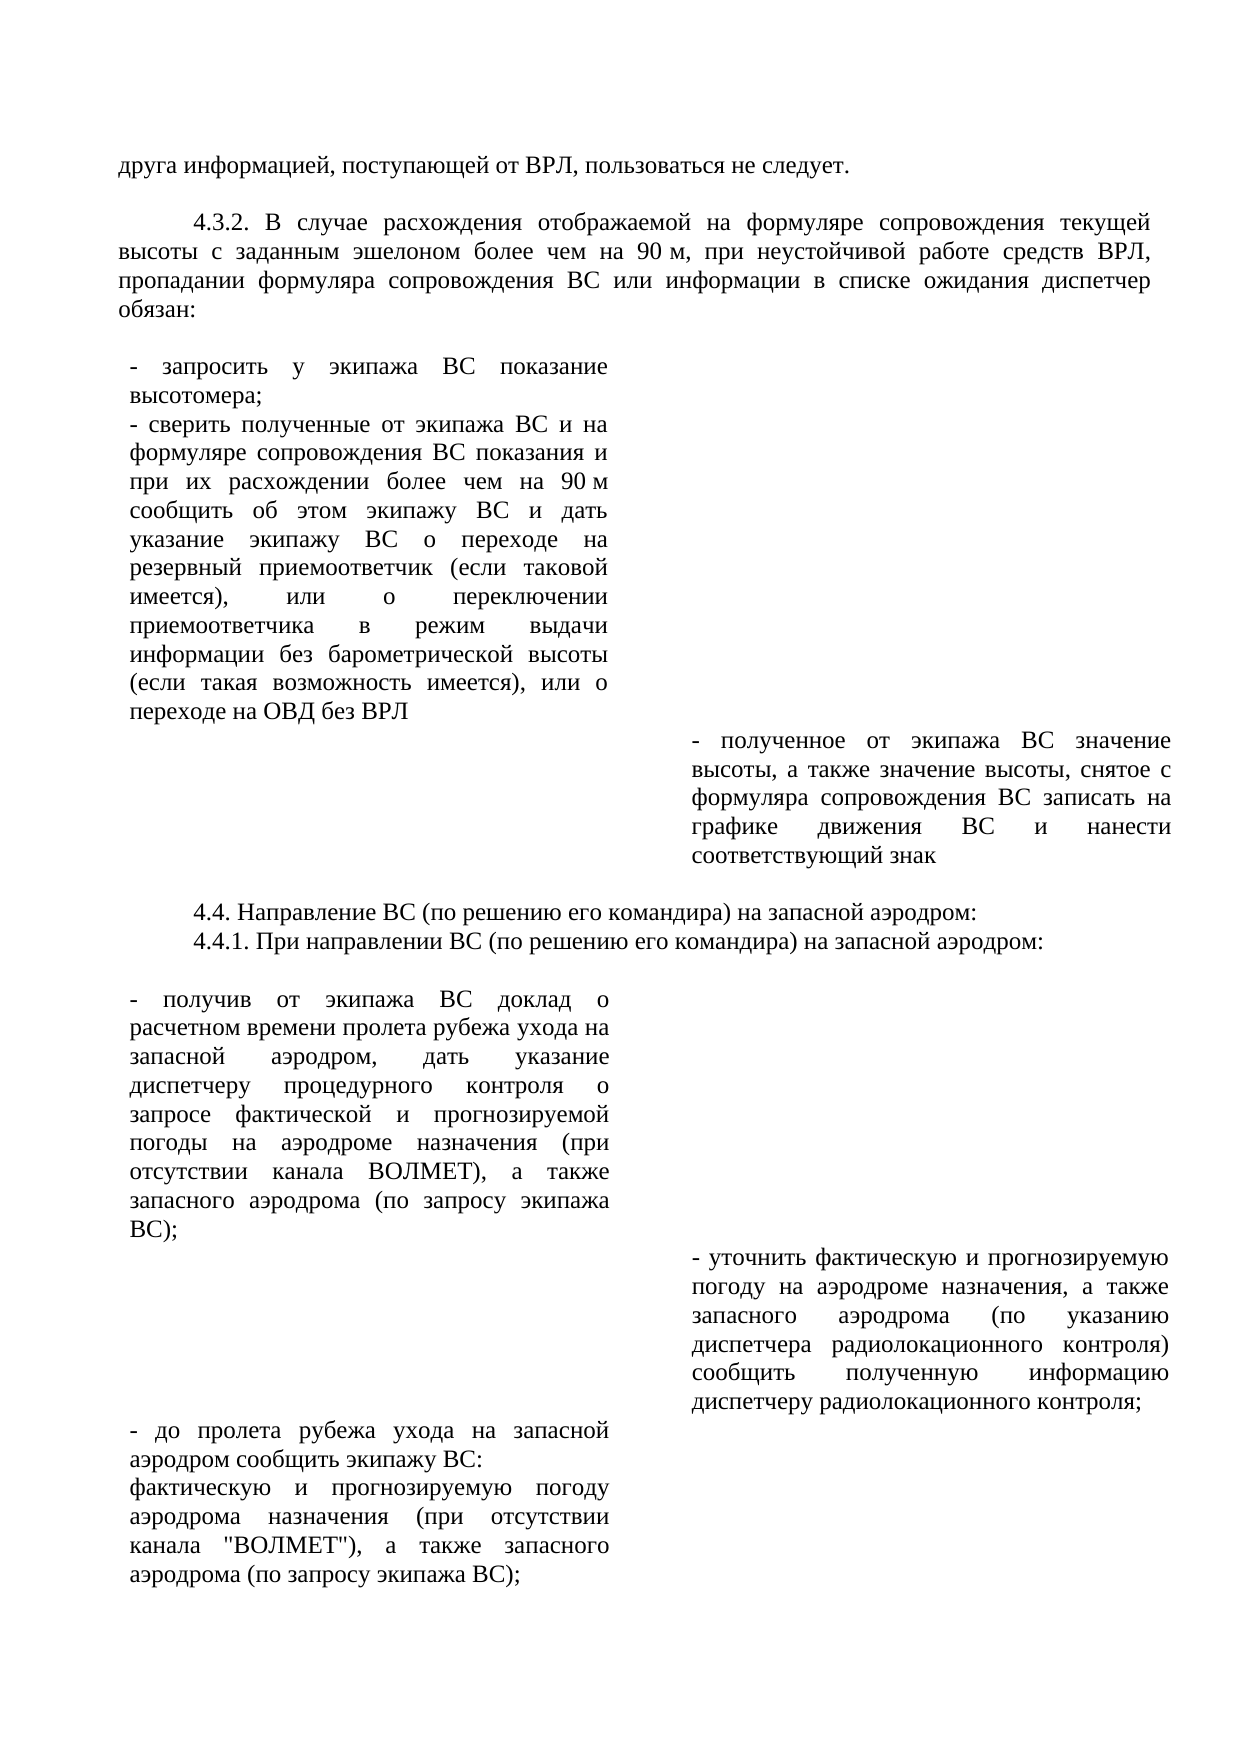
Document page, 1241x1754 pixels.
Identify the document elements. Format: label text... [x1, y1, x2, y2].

text 4.4.1. При направлении ВС (по решению его командира) на запасной аэродром: [118, 926, 1152, 955]
table_cell [620, 409, 680, 725]
table_cell - уточнить фактическую и прогнозируемую погоду на аэродроме назначения, а также запасного аэродрома (по указанию диспетчера радиолокационного контроля) сообщить полученную информацию диспетчеру радиолокационного контроля; [680, 1243, 1181, 1415]
table_header [620, 351, 680, 409]
table_cell [680, 1415, 1181, 1587]
table_header [680, 984, 1181, 1242]
table_cell - полученное от экипажа ВС значение высоты, а также значение высоты, снятое с формуляра сопровождения ВС записать на графике движения ВС и нанести соответствующий знак [680, 725, 1183, 869]
table_cell - сверить полученные от экипажа ВС и на формуляре сопровождения ВС показания и при их расхождении более чем на 90 м сообщить об этом экипажу ВС и дать указание экипажу ВС о переходе на резервный приемоответчик (если таковой имеется), или о переключении приемоответчика в режим выдачи информации без барометрической высоты (если такая возможность имеется), или о переходе на ОВД без ВРЛ [118, 409, 619, 725]
text 4.4. Направление ВС (по решению его командира) на запасной аэродром: [118, 897, 1152, 926]
text 4.3.2. В случае расхождения отображаемой на формуляре сопровождения текущей высоты с заданным эшелоном более чем на 90 м, при неустойчивой работе средств ВРЛ, пропадании формуляра сопровождения ВС или информации в списке ожидания диспетчер обязан: [118, 207, 1152, 322]
table_cell - до пролета рубежа ухода на запасной аэродром сообщить экипажу ВС: фактическую и прогнозируемую погоду аэродрома назначения (при отсутствии канала "ВОЛМЕТ"), а также запасного аэродрома (по запросу экипажа ВС); [118, 1415, 621, 1587]
table_header [621, 984, 680, 1242]
table_header [680, 351, 1183, 409]
table_cell [621, 1415, 680, 1587]
table_cell [620, 725, 680, 869]
table_cell [118, 1243, 621, 1415]
table_header - получив от экипажа ВС доклад о расчетном времени пролета рубежа ухода на запасной аэродром, дать указание диспетчеру процедурного контроля о запросе фактической и прогнозируемой погоды на аэродроме назначения (при отсутствии канала ВОЛМЕТ), а также запасного аэродрома (по запросу экипажа ВС); [118, 984, 621, 1242]
table_cell [680, 409, 1183, 725]
text друга информацией, поступающей от ВРЛ, пользоваться не следует. [118, 150, 1152, 179]
table_header - запросить у экипажа ВС показание высотомера; [118, 351, 619, 409]
table_cell [621, 1243, 680, 1415]
table_cell [118, 725, 619, 869]
